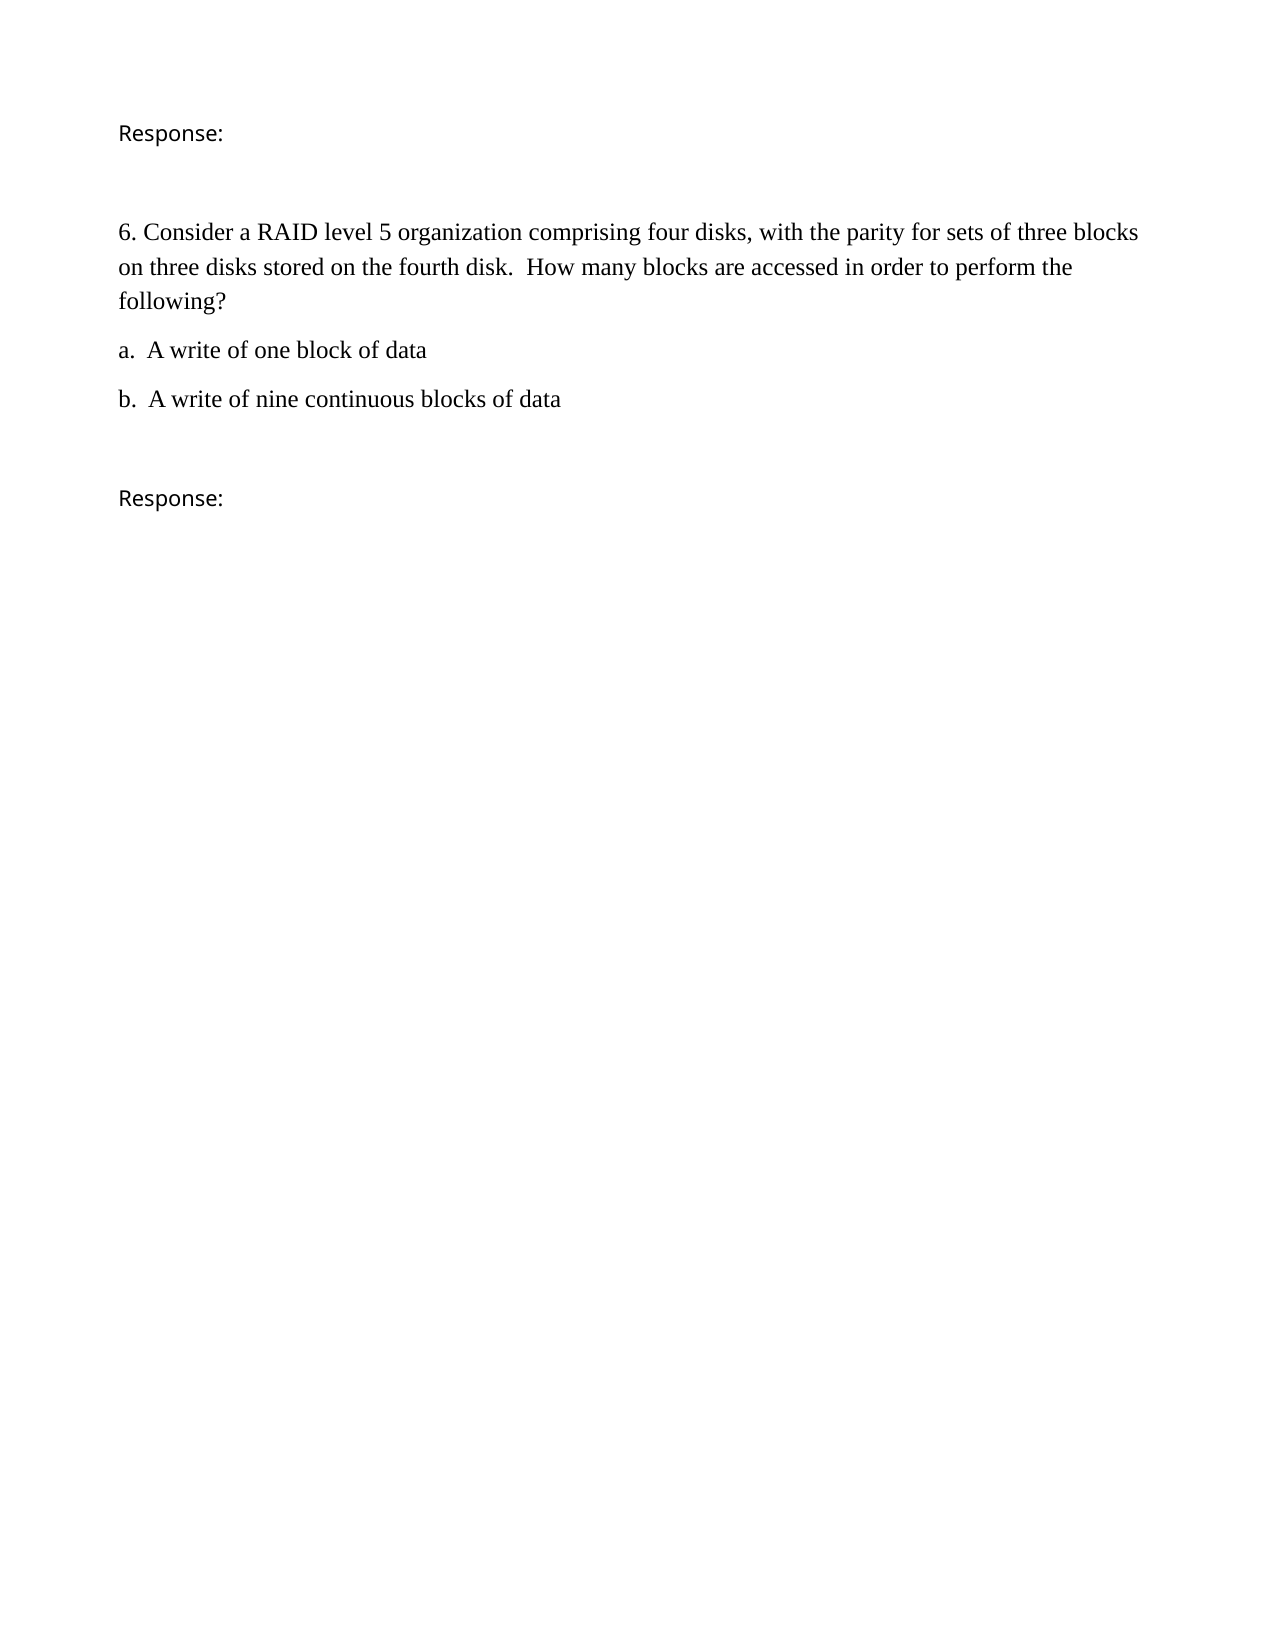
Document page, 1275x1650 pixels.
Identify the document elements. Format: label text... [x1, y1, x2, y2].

text Response: [118, 483, 1157, 512]
text b. A write of nine continuous blocks of data [118, 384, 1157, 413]
text 6. Consider a RAID level 5 organization comprising four disks, with the parity for sets of three blocks on three disks stored on the fourth disk. How many blocks are accessed in order to perform the following? [118, 217, 1157, 315]
text Response: [118, 118, 1157, 148]
text a. A write of one block of data [118, 336, 1157, 364]
